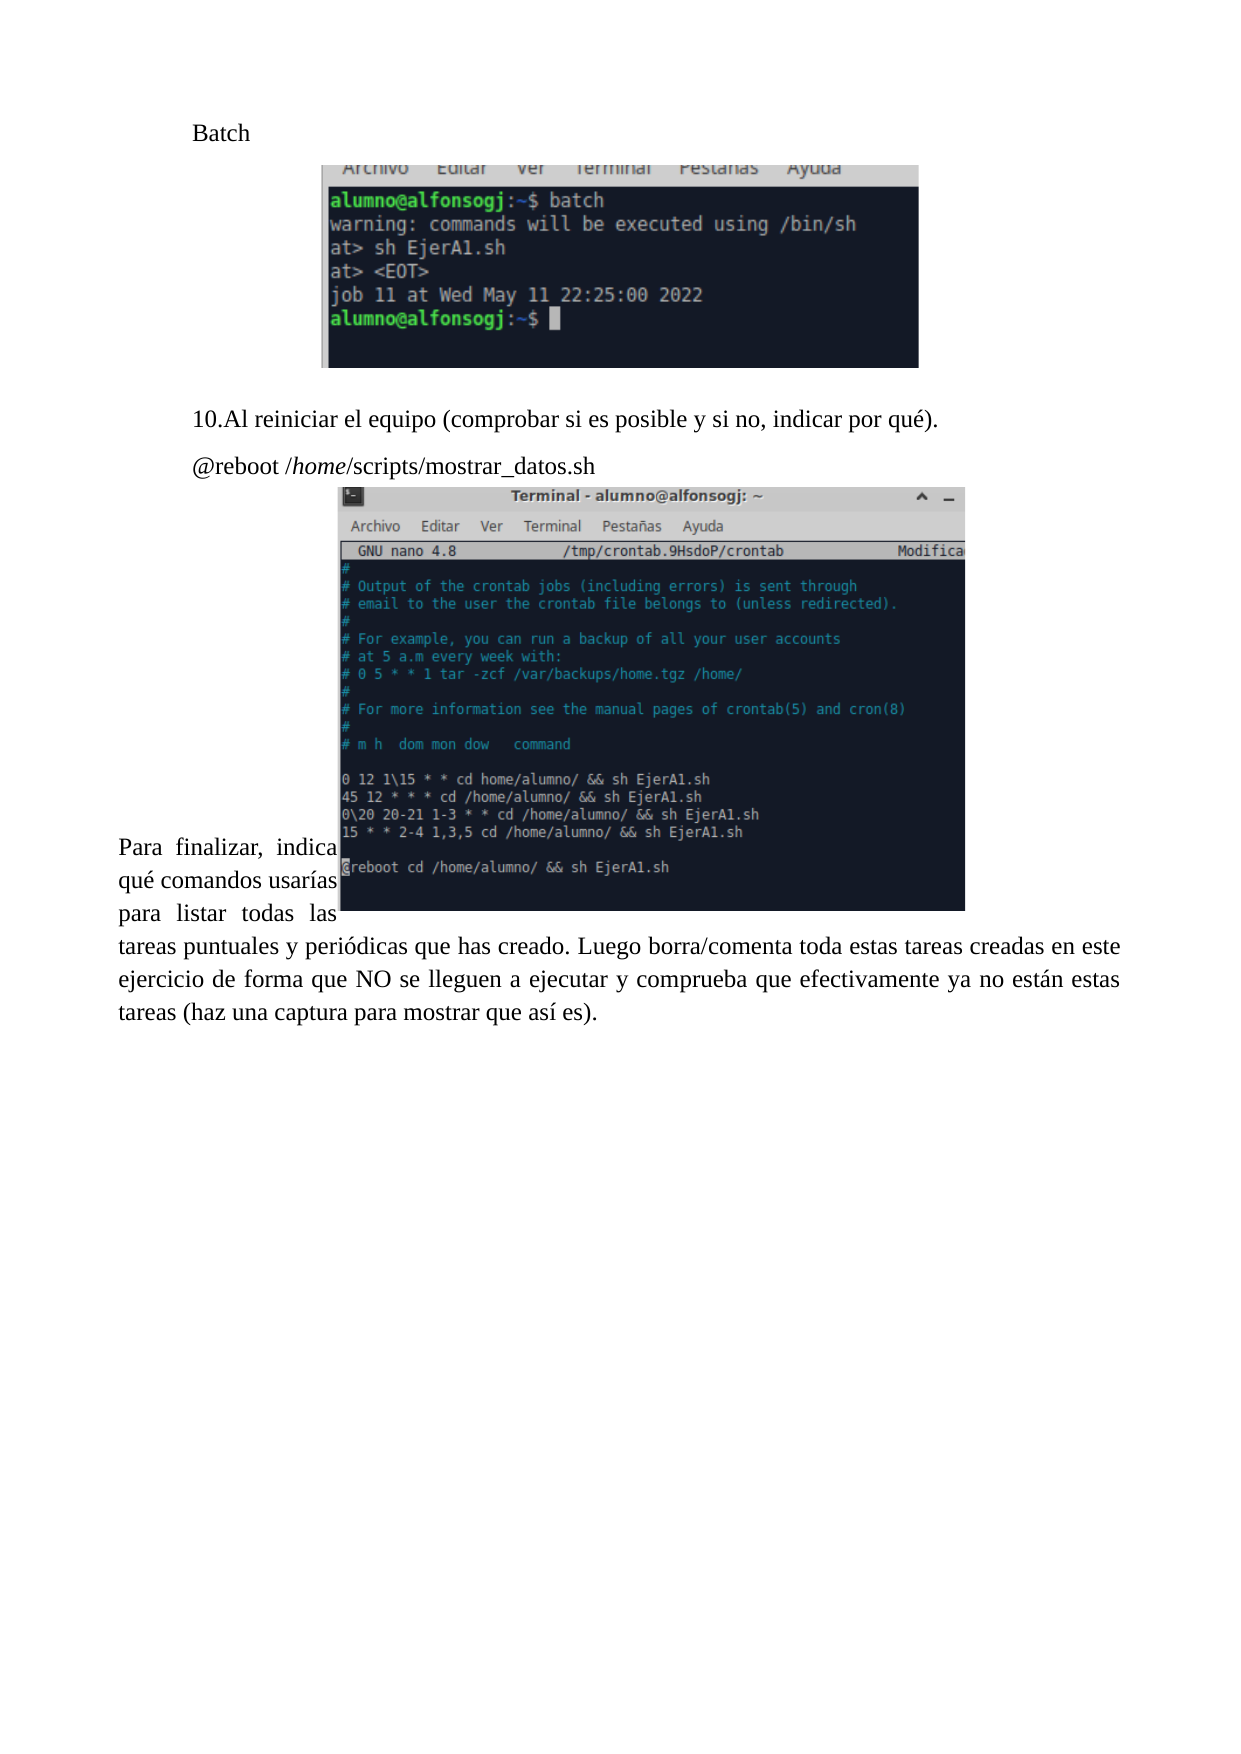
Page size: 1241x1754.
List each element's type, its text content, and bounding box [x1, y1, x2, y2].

picture [337, 487, 966, 911]
picture [321, 165, 919, 368]
list Batch [118, 118, 1122, 147]
text Para finalizar, indica qué comandos usarías para listar todas las tareas puntuales y periódicas que has creado. Luego borra/comenta toda estas tareas creadas en este ejercicio de forma que NO se lleguen a ejecutar y comprueba que efectivamente ya no están estas tareas (haz una captura para mostrar que así es). [118, 832, 1122, 1026]
list Al reiniciar el equipo (comprobar si es posible y si no, indicar por qué). [118, 404, 1122, 432]
list @reboot /home/scripts/mostrar_datos.sh [118, 451, 1122, 480]
